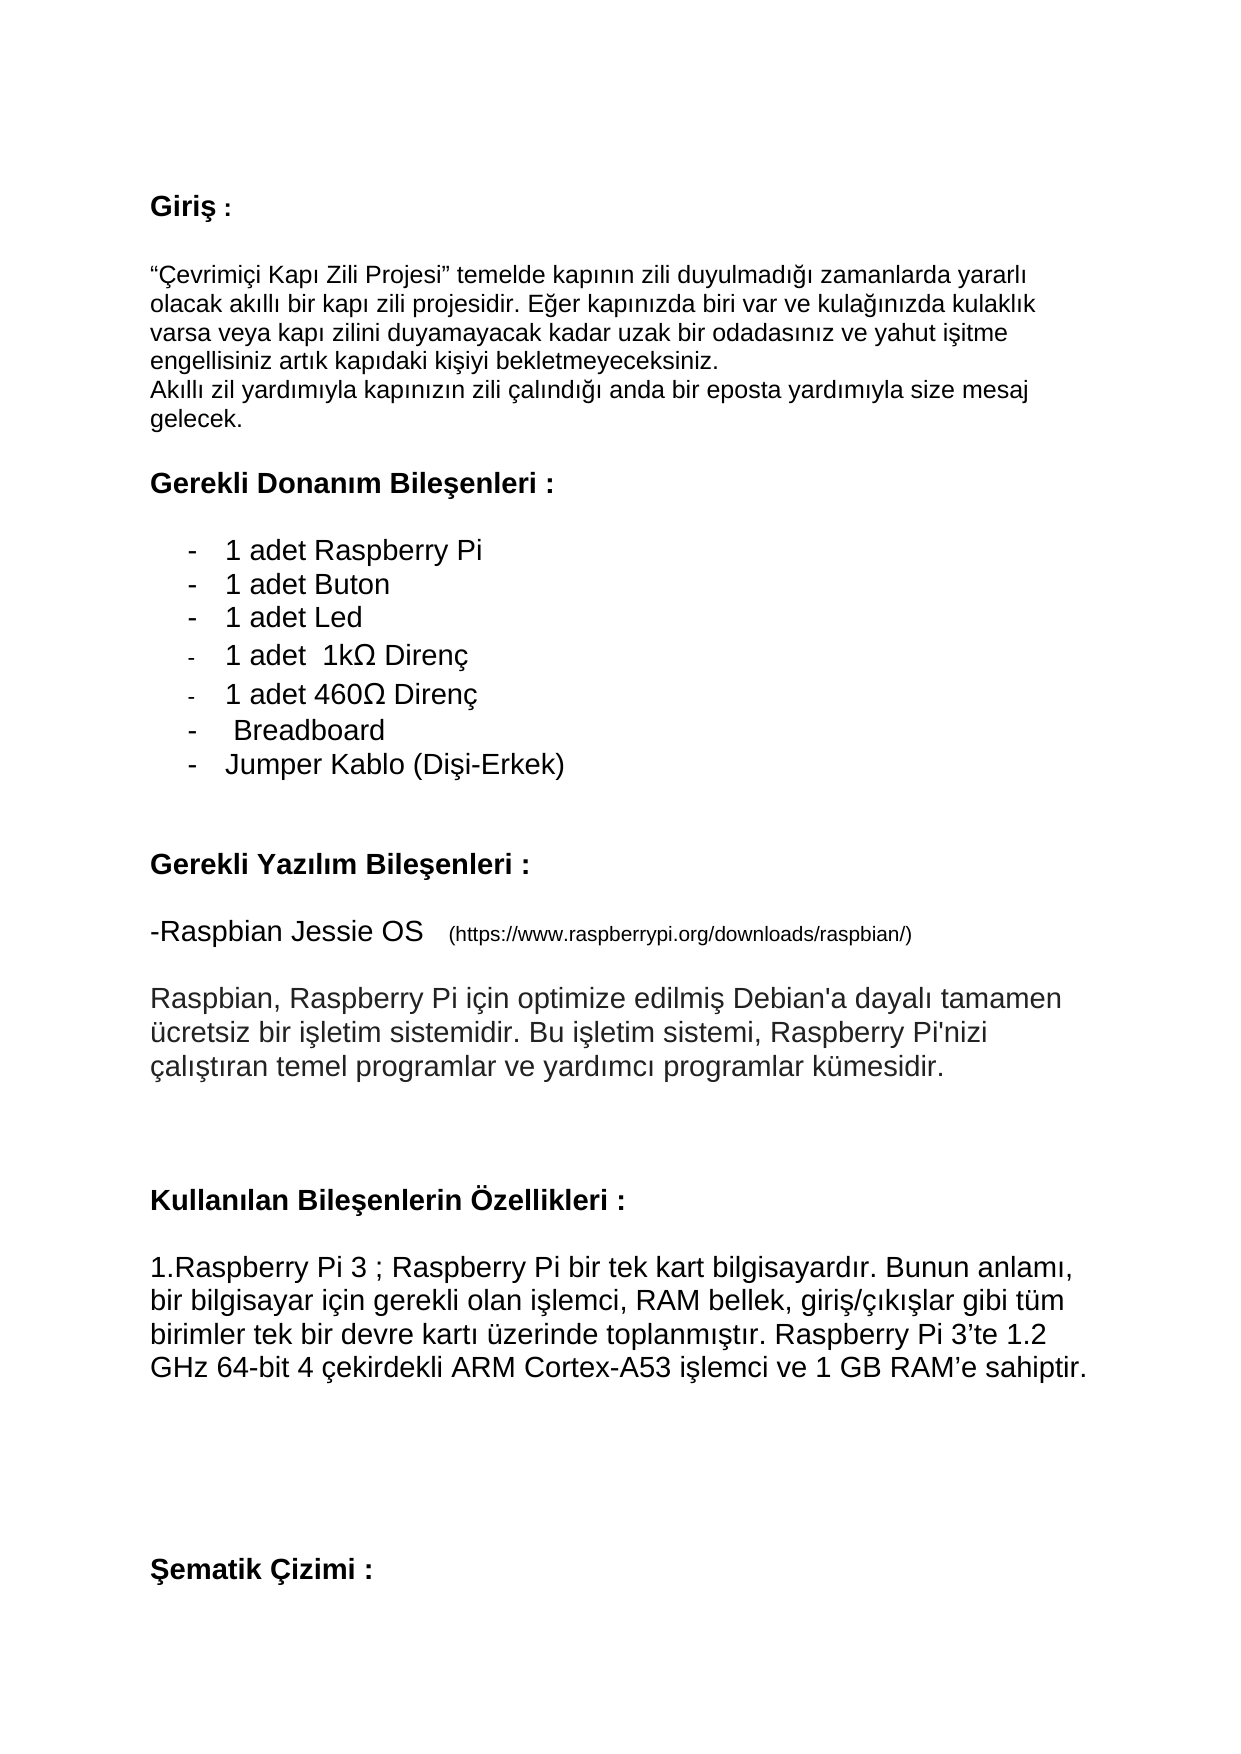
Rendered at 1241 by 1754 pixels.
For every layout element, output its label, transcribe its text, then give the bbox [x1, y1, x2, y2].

text Kullanılan Bileşenlerin Özellikleri : [150, 1183, 1091, 1216]
text -Raspbian Jessie OS (https://www.raspberrypi.org/downloads/raspbian/) [150, 914, 1091, 948]
text Giriş : [150, 188, 1091, 222]
text Gerekli Yazılım Bileşenleri : [150, 847, 1091, 881]
text Raspbian, Raspberry Pi için optimize edilmiş Debian'a dayalı tamamen ücretsiz bir işletim sistemidir. Bu işletim sistemi, Raspberry Pi'nizi çalıştıran temel programlar ve yardımcı programlar kümesidir. [150, 982, 1091, 1082]
list 1 adet 1kΩ Direnç [187, 634, 1091, 673]
text Şematik Çizimi : [150, 1552, 1091, 1585]
text Akıllı zil yardımıyla kapınızın zili çalındığı anda bir eposta yardımıyla size mesaj gelecek. [150, 375, 1091, 433]
list Jumper Kablo (Dişi-Erkek) [187, 747, 1091, 780]
list 1 adet Led [187, 600, 1091, 634]
list Breadboard [187, 713, 1091, 747]
list 1 adet 460Ω Direnç [187, 673, 1091, 713]
text Gerekli Donanım Bileşenleri : [150, 466, 1091, 500]
text 1.Raspberry Pi 3 ; Raspberry Pi bir tek kart bilgisayardır. Bunun anlamı, bir bilgisayar için gerekli olan işlemci, RAM bellek, giriş/çıkışlar gibi tüm birimler tek bir devre kartı üzerinde toplanmıştır. Raspberry Pi 3’te 1.2 GHz 64-bit 4 çekirdekli ARM Cortex-A53 işlemci ve 1 GB RAM’e sahiptir. [150, 1250, 1091, 1384]
text “Çevrimiçi Kapı Zili Projesi” temelde kapının zili duyulmadığı zamanlarda yararlı olacak akıllı bir kapı zili projesidir. Eğer kapınızda biri var ve kulağınızda kulaklık varsa veya kapı zilini duyamayacak kadar uzak bir odadasınız ve yahut işitme engellisiniz artık kapıdaki kişiyi bekletmeyeceksiniz. [150, 260, 1091, 375]
list 1 adet Buton [187, 567, 1091, 600]
list 1 adet Raspberry Pi [187, 533, 1091, 567]
